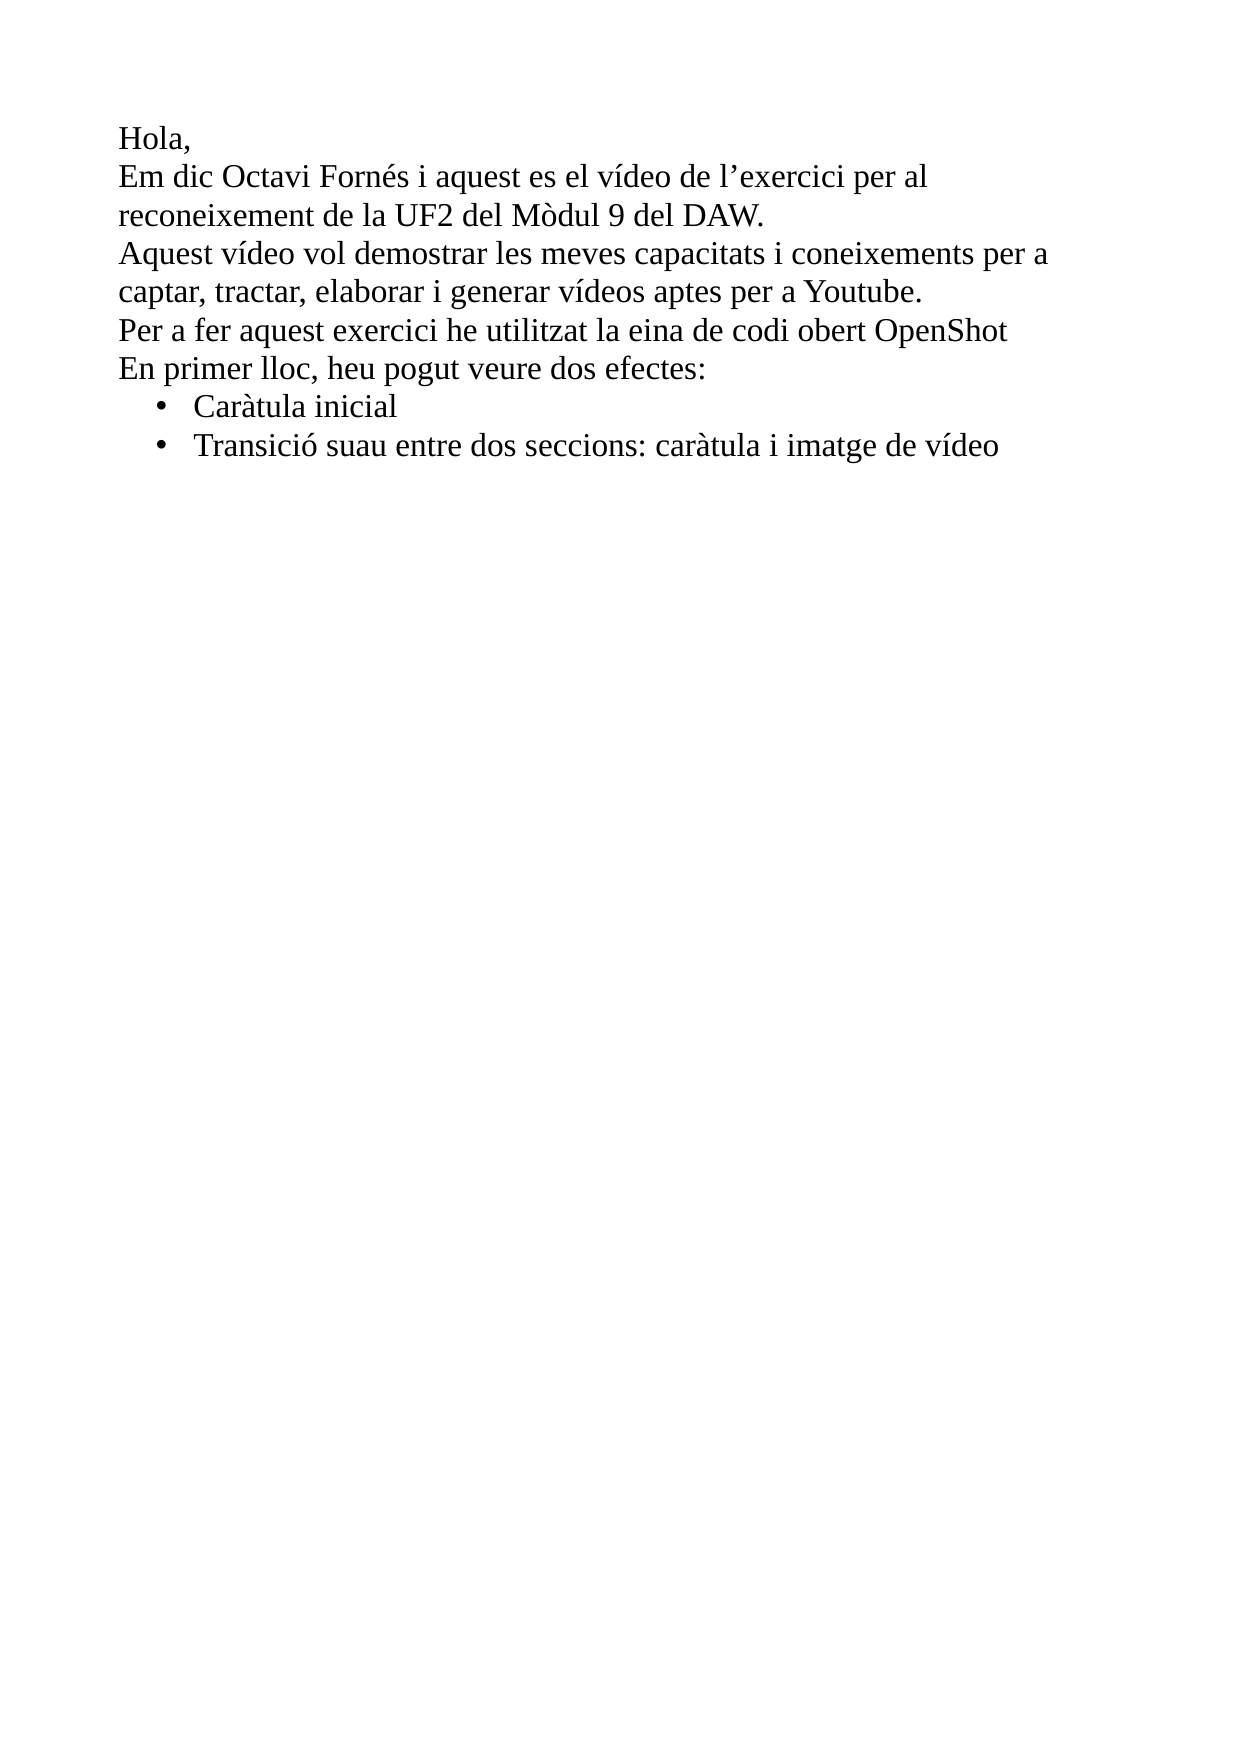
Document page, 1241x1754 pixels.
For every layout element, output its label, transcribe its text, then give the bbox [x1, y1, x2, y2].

text En primer lloc, heu pogut veure dos efectes: [118, 348, 1122, 386]
list Caràtula inicial [156, 386, 1122, 425]
list Transició suau entre dos seccions: caràtula i imatge de vídeo [156, 425, 1122, 463]
text Hola, [118, 118, 1122, 156]
text Aquest vídeo vol demostrar les meves capacitats i coneixements per a captar, tractar, elaborar i generar vídeos aptes per a Youtube. [118, 233, 1122, 310]
text Per a fer aquest exercici he utilitzat la eina de codi obert OpenShot [118, 310, 1122, 348]
text Em dic Octavi Fornés i aquest es el vídeo de l’exercici per al reconeixement de la UF2 del Mòdul 9 del DAW. [118, 156, 1122, 233]
